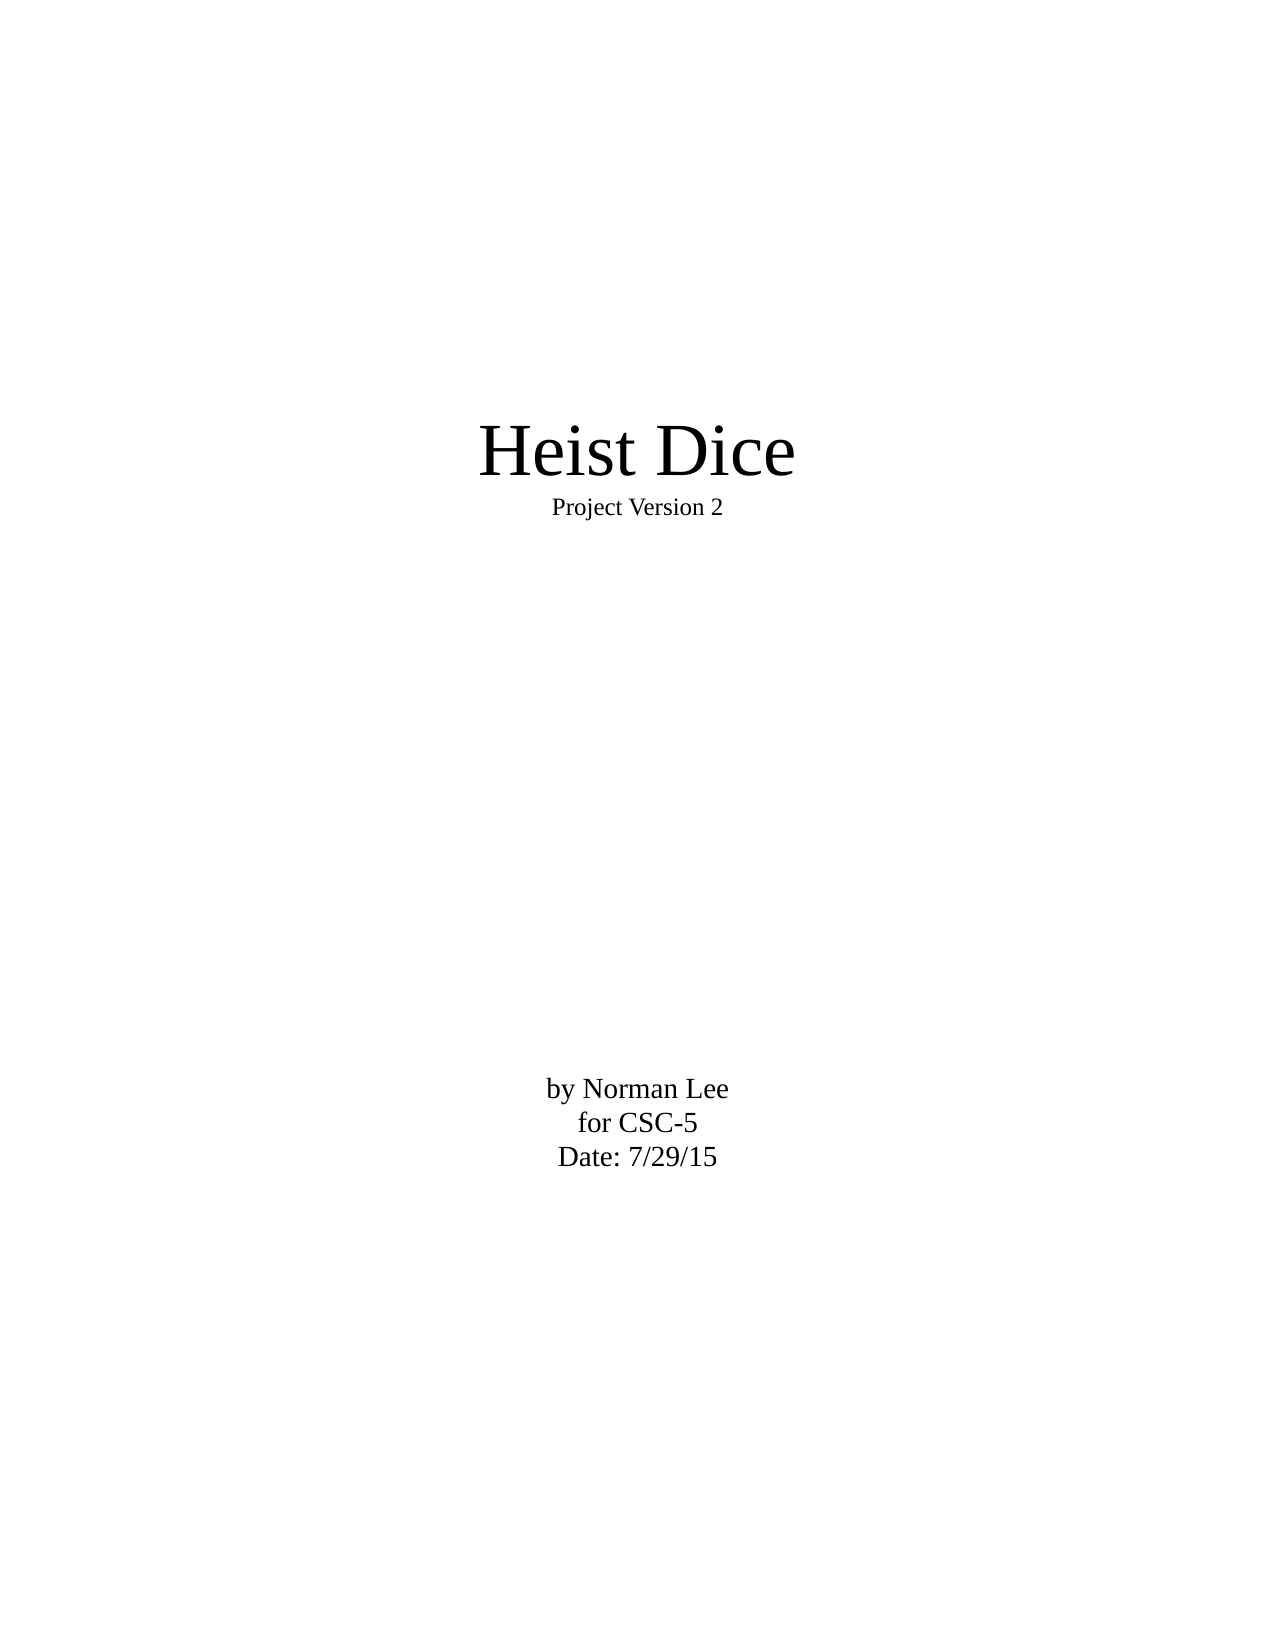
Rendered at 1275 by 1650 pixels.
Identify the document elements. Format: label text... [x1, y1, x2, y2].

text Heist Dice [118, 406, 1157, 492]
text Date: 7/29/15 [118, 1139, 1157, 1172]
text for CSC-5 [118, 1105, 1157, 1139]
text Project Version 2 [118, 492, 1157, 521]
text by Norman Lee [118, 1072, 1157, 1105]
